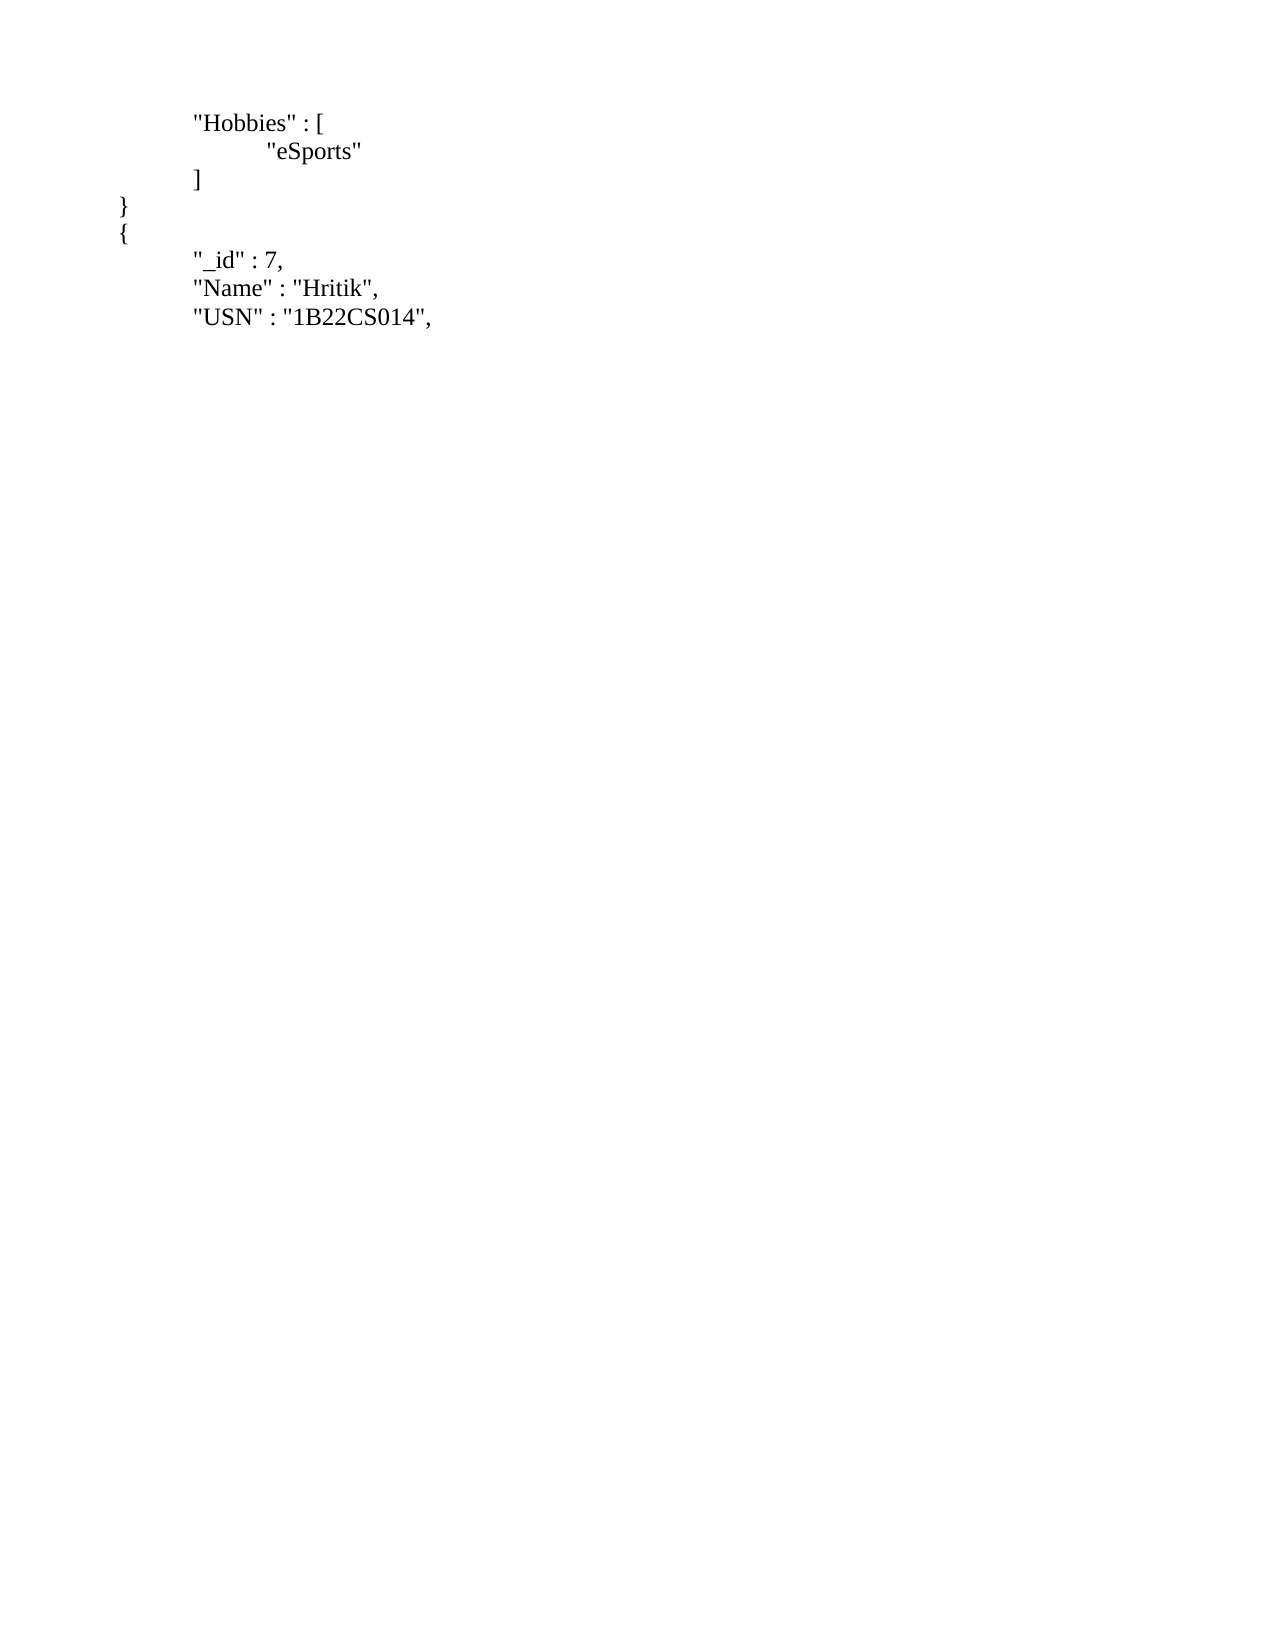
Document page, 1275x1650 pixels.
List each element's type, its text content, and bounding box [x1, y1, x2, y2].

text "eSports" [266, 137, 1177, 165]
text "Name" : "Hritik", [193, 274, 1177, 302]
text { [118, 220, 1177, 247]
text ] [193, 165, 1177, 193]
text "USN" : "1B22CS014", [193, 302, 1177, 331]
text } [118, 193, 1177, 220]
text "_id" : 7, [193, 247, 1177, 274]
text "Hobbies" : [ [193, 109, 1177, 137]
